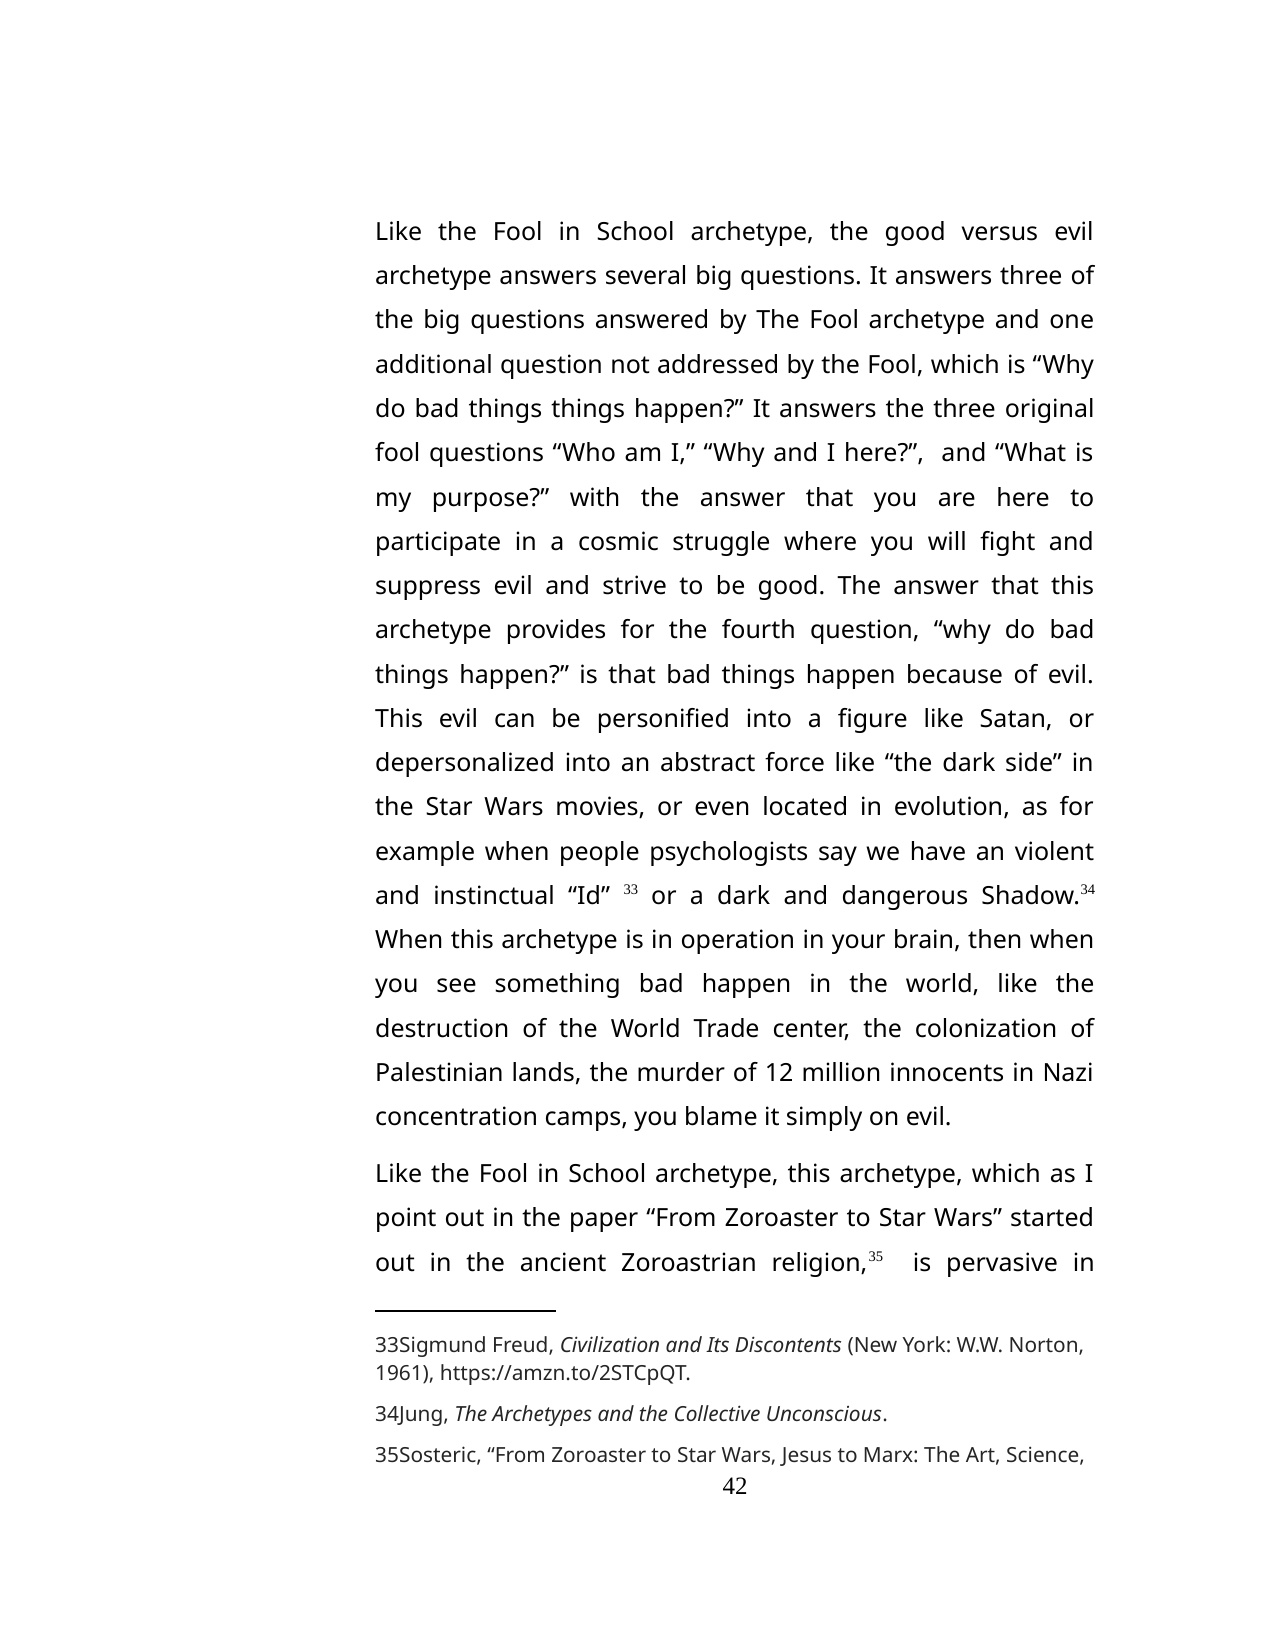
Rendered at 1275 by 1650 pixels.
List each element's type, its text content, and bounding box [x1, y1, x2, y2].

text Like the Fool in School archetype, this archetype, which as I point out in the paper “From Zoroaster to Star Wars” started out in the ancient Zoroastrian religion, is pervasive in [375, 1156, 1095, 1278]
text Sigmund Freud, Civilization and Its Discontents (New York: W.W. Norton, 1961), https://amzn.to/2STCpQT. [691, 1330, 1095, 1387]
text Like the Fool in School archetype, the good versus evil archetype answers several big questions. It answers three of the big questions answered by The Fool archetype and one additional question not addressed by the Fool, which is “Why do bad things things happen?” It answers the three original fool questions “Who am I,” “Why and I here?”, and “What is my purpose?” with the answer that you are here to participate in a cosmic struggle where you will fight and suppress evil and strive to be good. The answer that this archetype provides for the fourth question, “why do bad things happen?” is that bad things happen because of evil. This evil can be personified into a figure like Satan, or depersonalized into an abstract force like “the dark side” in the Star Wars movies, or even located in evolution, as for example when people psychologists say we have an violent and instinctual “Id” or a dark and dangerous Shadow. When this archetype is in operation in your brain, then when you see something bad happen in the world, like the destruction of the World Trade center, the colonization of Palestinian lands, the murder of 12 million innocents in Nazi concentration camps, you blame it simply on evil. [375, 213, 1095, 1133]
text Jung, The Archetypes and the Collective Unconscious. [888, 1399, 1095, 1427]
